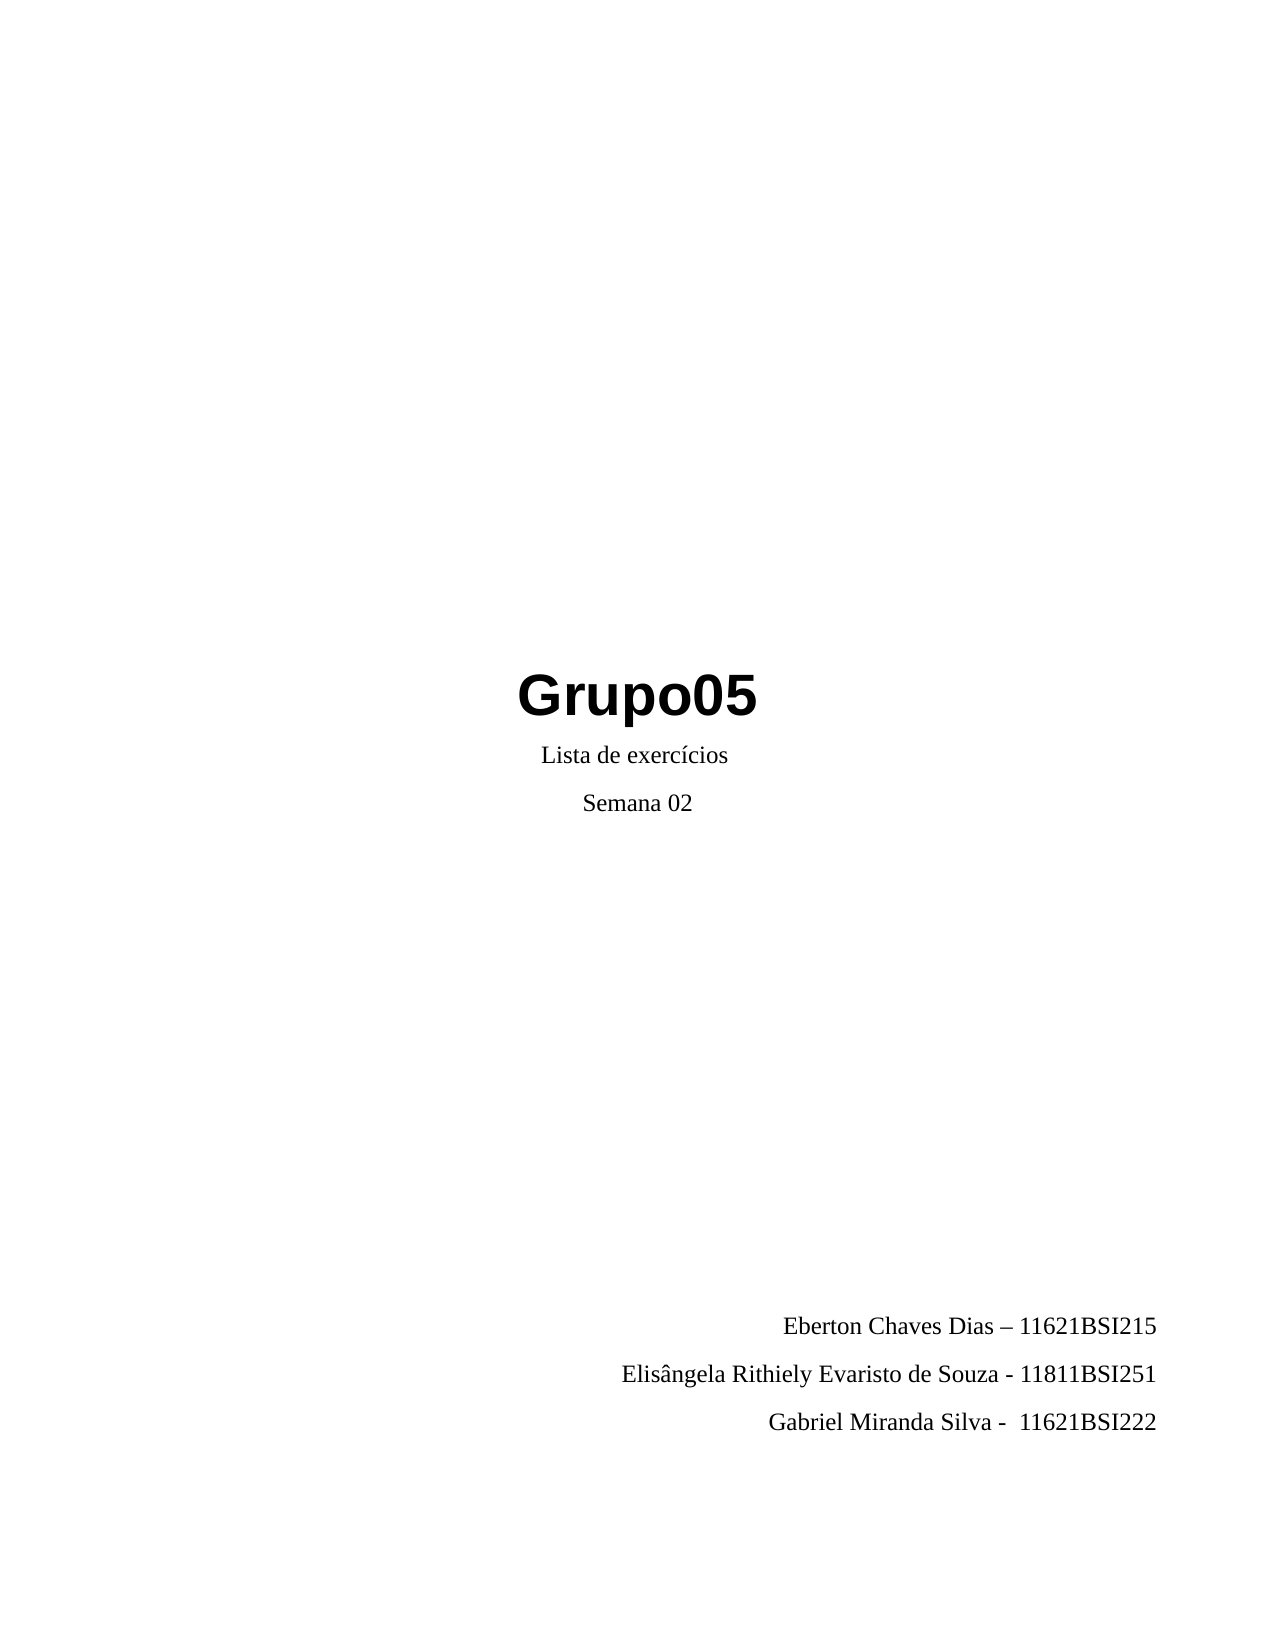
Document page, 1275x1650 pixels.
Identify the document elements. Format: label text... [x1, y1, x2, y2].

text Semana 02 [118, 788, 1157, 817]
text Lista de exercícios [118, 740, 1157, 769]
text Gabriel Miranda Silva - 11621BSI222 [118, 1407, 1157, 1435]
title Grupo05 [118, 661, 1157, 728]
text Elisângela Rithiely Evaristo de Souza - 11811BSI251 [118, 1359, 1157, 1388]
text Eberton Chaves Dias – 11621BSI215 [118, 1311, 1157, 1340]
